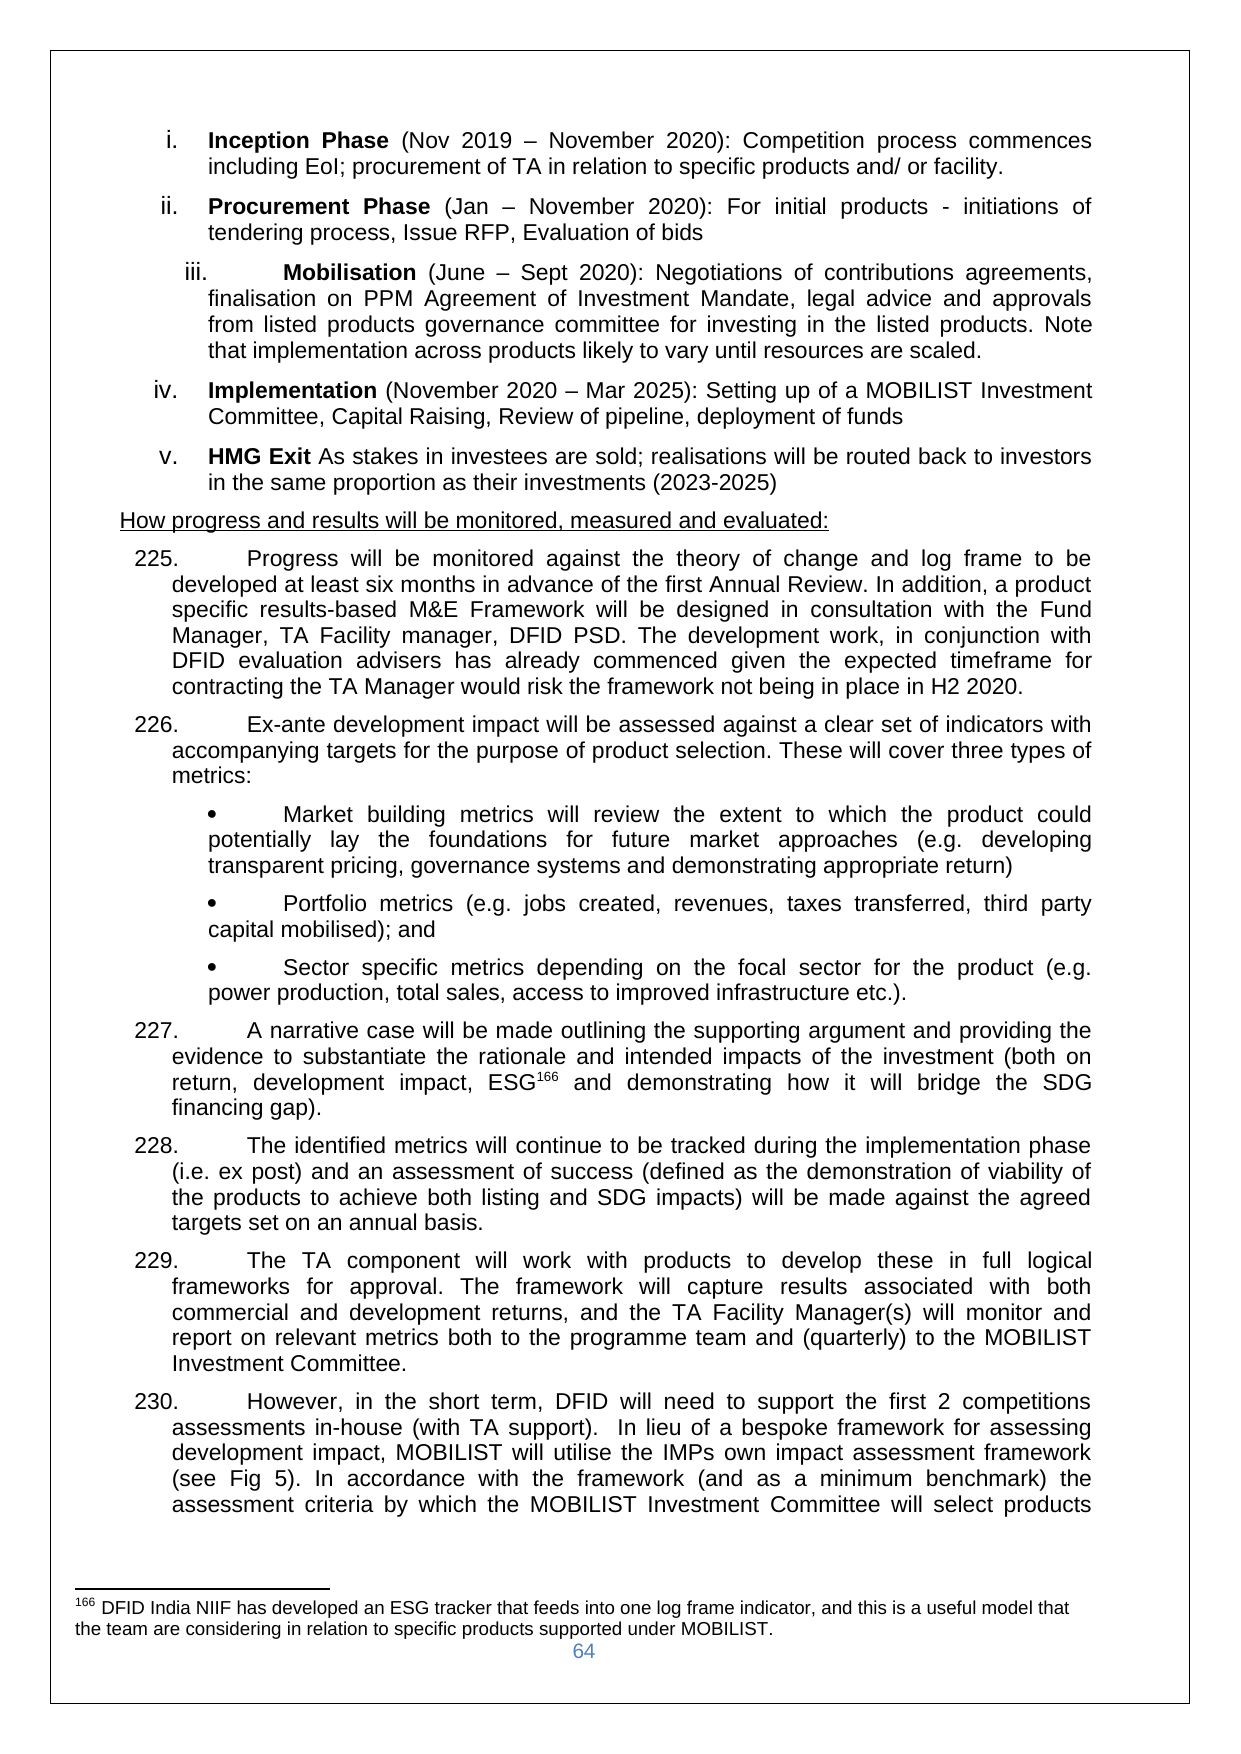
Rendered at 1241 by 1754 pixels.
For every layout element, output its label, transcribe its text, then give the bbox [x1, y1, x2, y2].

list Ex-ante development impact will be assessed against a clear set of indicators with accompanying targets for the purpose of product selection. These will cover three types of metrics: [134, 712, 1093, 789]
text How progress and results will be monitored, measured and evaluated: [75, 507, 1093, 533]
list Procurement Phase (Jan – November 2020): For initial products - initiations of tendering process, Issue RFP, Evaluation of bids [178, 192, 1093, 246]
list HMG Exit As stakes in investees are sold; realisations will be routed back to investors in the same proportion as their investments (2023-2025) [178, 441, 1093, 495]
list However, in the short term, DFID will need to support the first 2 competitions assessments in-house (with TA support). In lieu of a bespoke framework for assessing development impact, MOBILIST will utilise the IMPs own impact assessment framework (see Fig 5). In accordance with the framework (and as a minimum benchmark) the assessment criteria by which the MOBILIST Investment Committee will select products [134, 1389, 1093, 1517]
list Mobilisation (June – Sept 2020): Negotiations of contributions agreements, finalisation on PPM Agreement of Investment Mandate, legal advice and approvals from listed products governance committee for investing in the listed products. Note that implementation across products likely to vary until resources are scaled. [208, 258, 1093, 363]
list Progress will be monitored against the theory of change and log frame to be developed at least six months in advance of the first Annual Review. In addition, a product specific results-based M&E Framework will be designed in consultation with the Fund Manager, TA Facility manager, DFID PSD. The development work, in conjunction with DFID evaluation advisers has already commenced given the expected timeframe for contracting the TA Manager would risk the framework not being in place in H2 2020. [134, 546, 1093, 699]
list Sector specific metrics depending on the focal sector for the product (e.g. power production, total sales, access to improved infrastructure etc.). [208, 954, 1093, 1006]
list DFID India NIIF has developed an ESG tracker that feeds into one log frame indicator, and this is a useful model that the team are considering in relation to specific products supported under MOBILIST. [75, 1596, 1093, 1640]
list Implementation (November 2020 – Mar 2025): Setting up of a MOBILIST Investment Committee, Capital Raising, Review of pipeline, deployment of funds [178, 375, 1093, 429]
list Portfolio metrics (e.g. jobs created, revenues, taxes transferred, third party capital mobilised); and [208, 891, 1093, 942]
list A narrative case will be made outlining the supporting argument and providing the evidence to substantiate the rationale and intended impacts of the investment (both on return, development impact, ESG and demonstrating how it will bridge the SDG financing gap). [134, 1018, 1093, 1121]
list The TA component will work with products to develop these in full logical frameworks for approval. The framework will capture results associated with both commercial and development returns, and the TA Facility Manager(s) will monitor and report on relevant metrics both to the programme team and (quarterly) to the MOBILIST Investment Committee. [134, 1248, 1093, 1376]
list The identified metrics will continue to be tracked during the implementation phase (i.e. ex post) and an assessment of success (defined as the demonstration of viability of the products to achieve both listing and SDG impacts) will be made against the agreed targets set on an annual basis. [134, 1133, 1093, 1236]
list Market building metrics will review the extent to which the product could potentially lay the foundations for future market approaches (e.g. developing transparent pricing, governance systems and demonstrating appropriate return) [208, 801, 1093, 878]
list Inception Phase (Nov 2019 – November 2020): Competition process commences including EoI; procurement of TA in relation to specific products and/ or facility. [178, 126, 1093, 179]
